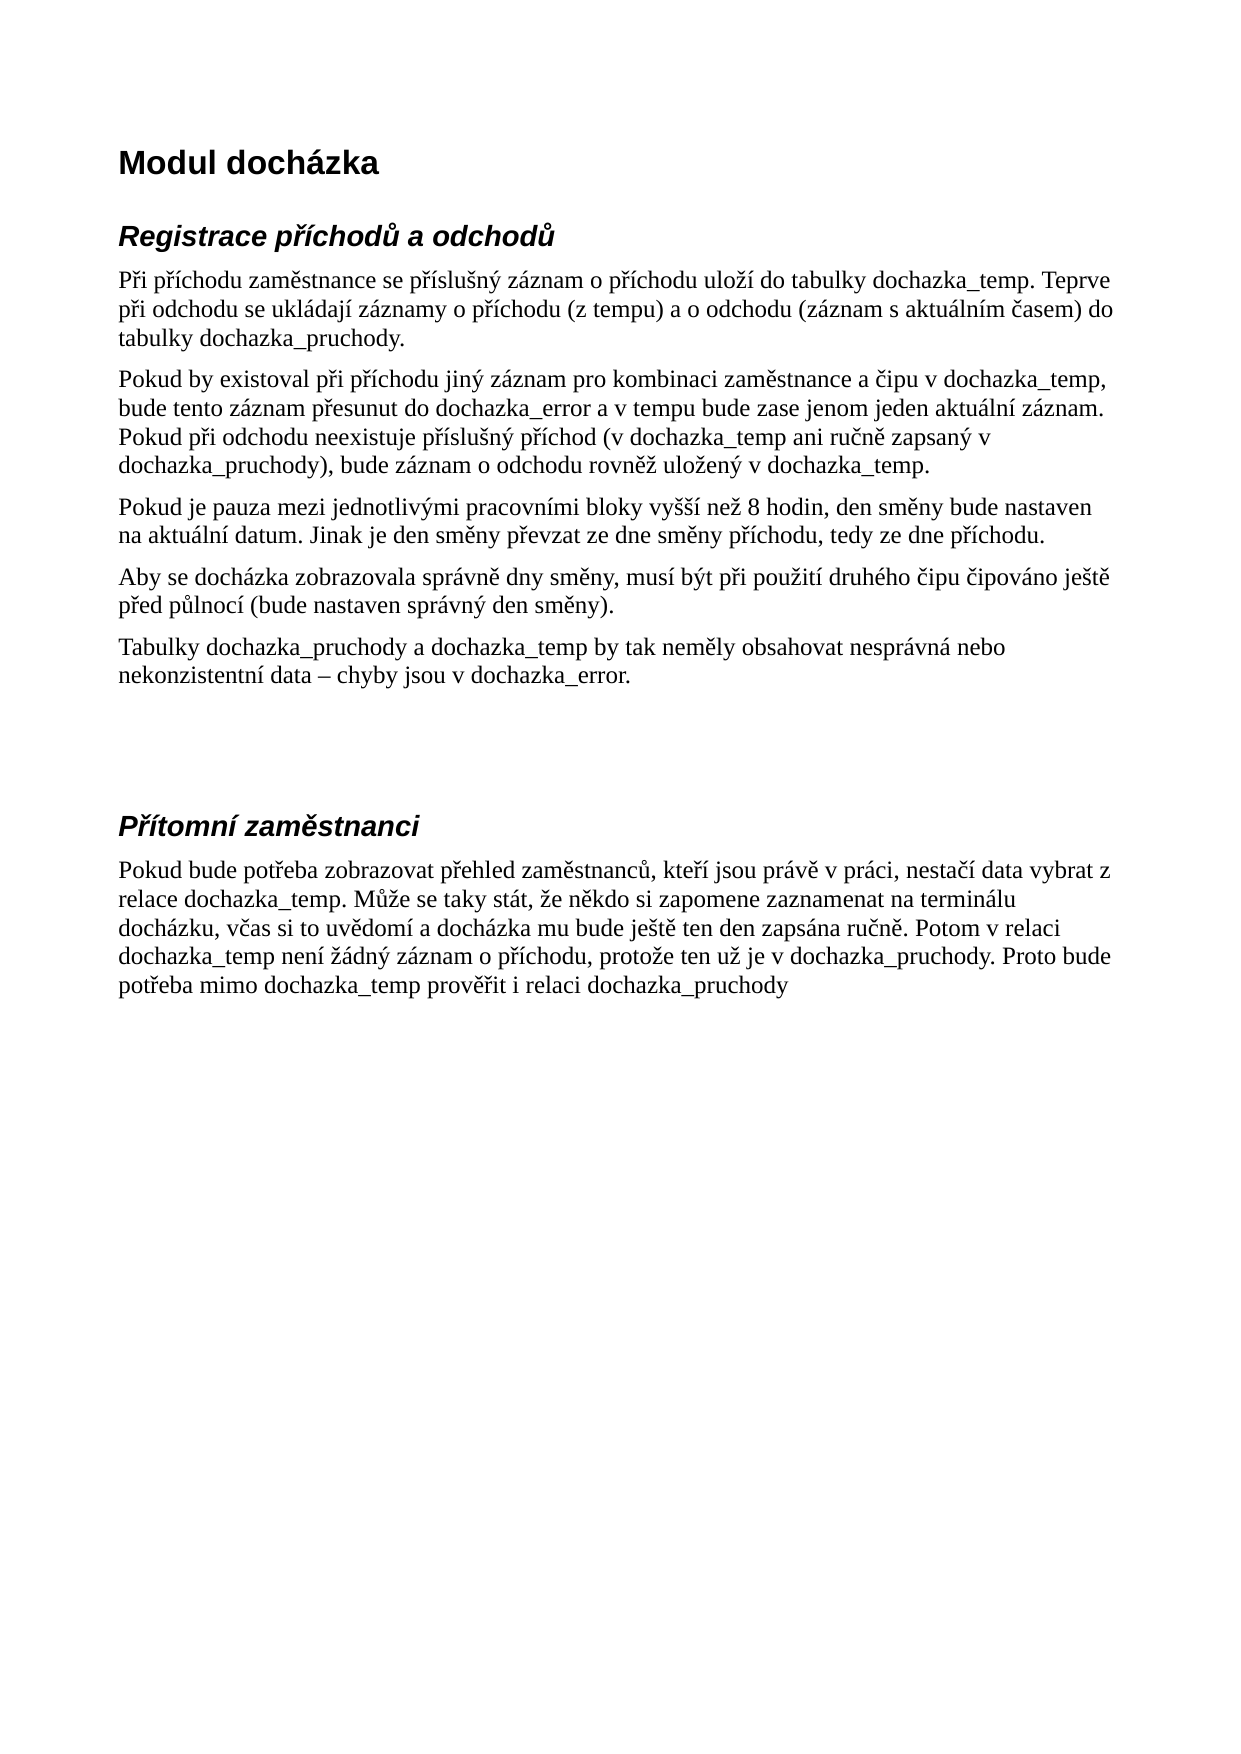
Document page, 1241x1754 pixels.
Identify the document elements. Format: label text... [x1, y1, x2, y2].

text Pokud by existoval při příchodu jiný záznam pro kombinaci zaměstnance a čipu v dochazka_temp, bude tento záznam přesunut do dochazka_error a v tempu bude zase jenom jeden aktuální záznam. Pokud při odchodu neexistuje příslušný příchod (v dochazka_temp ani ručně zapsaný v dochazka_pruchody), bude záznam o odchodu rovněž uložený v dochazka_temp. [118, 364, 1122, 479]
text Při příchodu zaměstnance se příslušný záznam o příchodu uloží do tabulky dochazka_temp. Teprve při odchodu se ukládají záznamy o příchodu (z tempu) a o odchodu (záznam s aktuálním časem) do tabulky dochazka_pruchody. [118, 265, 1122, 352]
text Tabulky dochazka_pruchody a dochazka_temp by tak neměly obsahovat nesprávná nebo nekonzistentní data – chyby jsou v dochazka_error. [118, 632, 1122, 689]
text Pokud je pauza mezi jednotlivými pracovními bloky vyšší než 8 hodin, den směny bude nastaven na aktuální datum. Jinak je den směny převzat ze dne směny příchodu, tedy ze dne příchodu. [118, 492, 1122, 549]
text Pokud bude potřeba zobrazovat přehled zaměstnanců, kteří jsou právě v práci, nestačí data vybrat z relace dochazka_temp. Může se taky stát, že někdo si zapomene zaznamenat na terminálu docházku, včas si to uvědomí a docházka mu bude ještě ten den zapsána ručně. Potom v relaci dochazka_temp není žádný záznam o příchodu, protože ten už je v dochazka_pruchody. Proto bude potřeba mimo dochazka_temp prověřit i relaci dochazka_pruchody [118, 855, 1122, 999]
subtitle Modul docházka [118, 143, 1122, 182]
subtitle Přítomní zaměstnanci [118, 809, 1122, 843]
subtitle Registrace příchodů a odchodů [118, 219, 1122, 253]
text Aby se docházka zobrazovala správně dny směny, musí být při použití druhého čipu čipováno ještě před půlnocí (bude nastaven správný den směny). [118, 562, 1122, 619]
